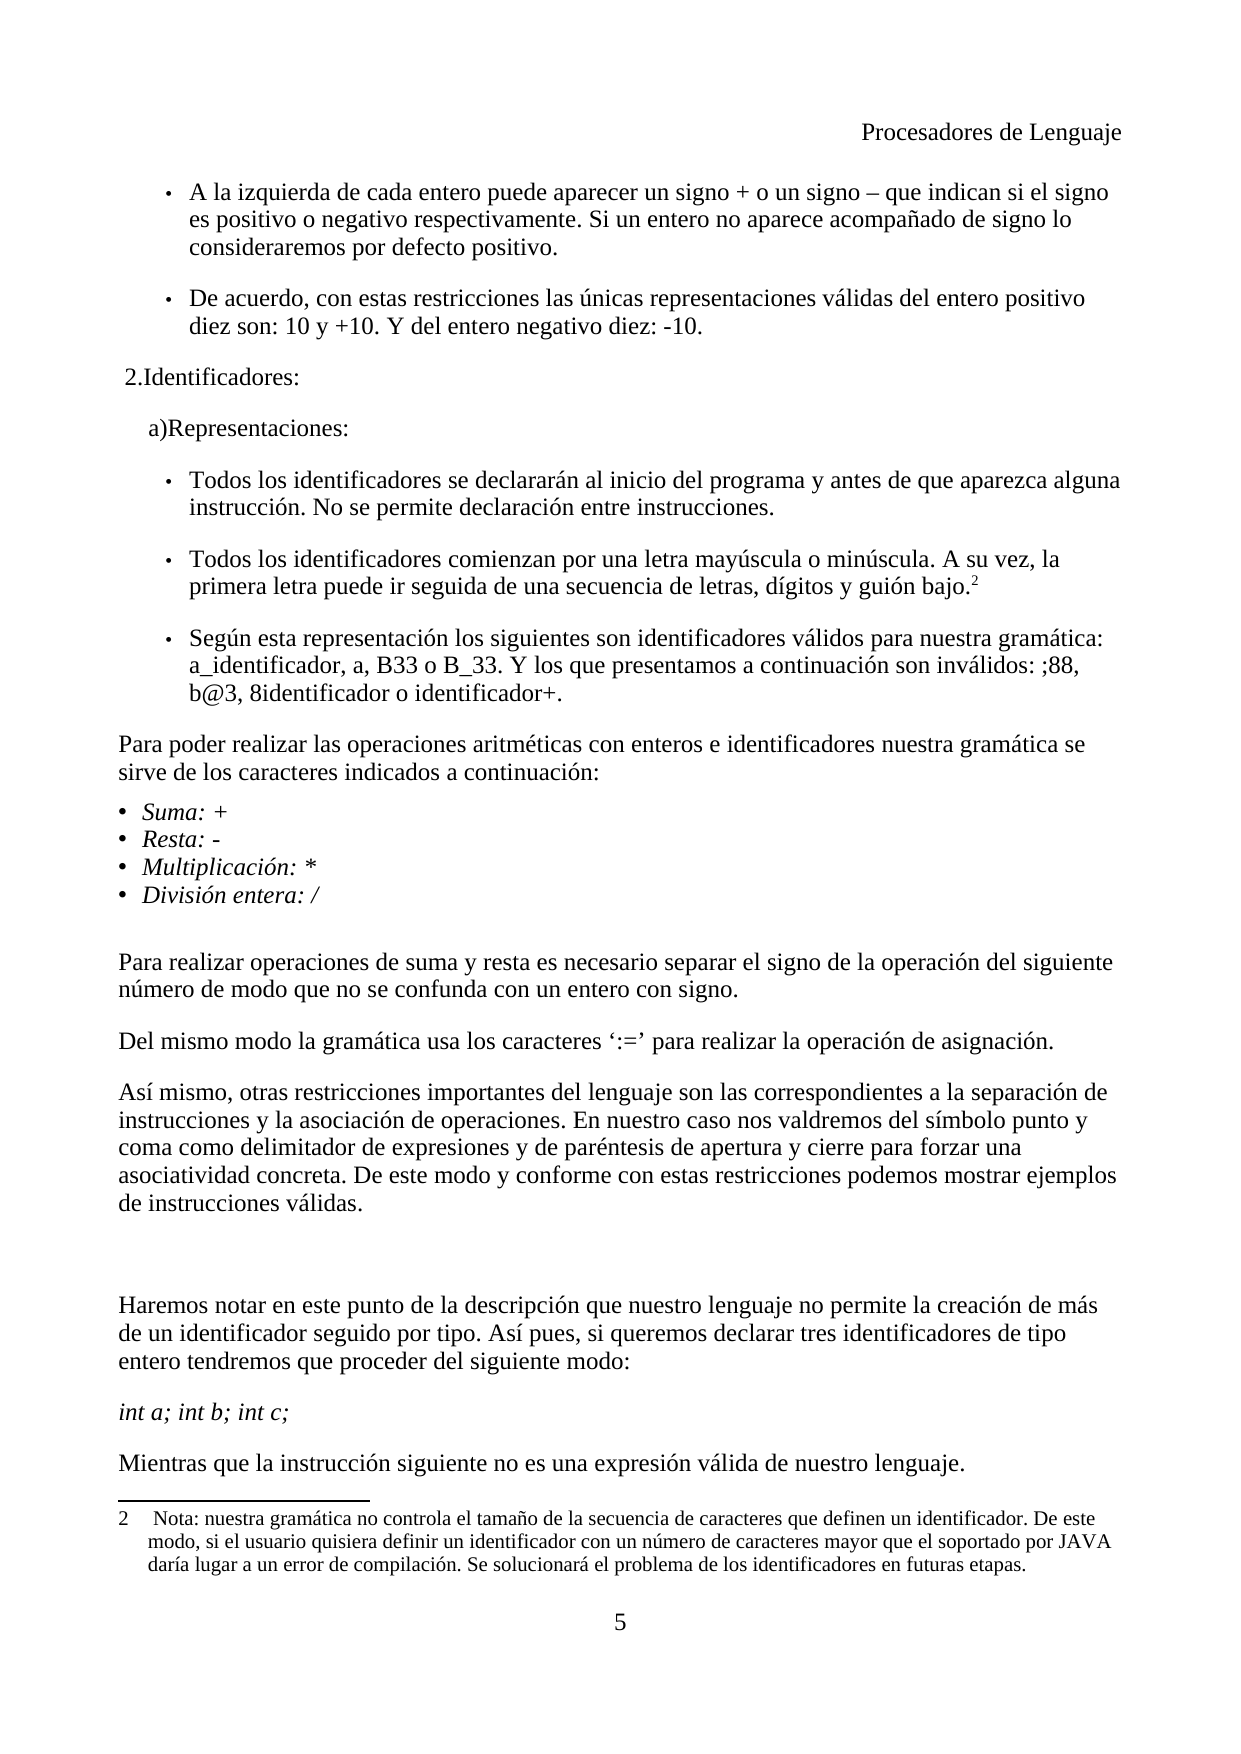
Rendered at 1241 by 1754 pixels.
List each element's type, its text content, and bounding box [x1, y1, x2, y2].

list Suma: + [118, 798, 1122, 825]
text int a; int b; int c; [118, 1398, 1122, 1426]
list Resta: - [118, 825, 1122, 853]
text Mientras que la instrucción siguiente no es una expresión válida de nuestro lenguaje. [118, 1449, 1122, 1477]
text Para realizar operaciones de suma y resta es necesario separar el signo de la operación del siguiente número de modo que no se confunda con un entero con signo. [118, 948, 1122, 1003]
text Para poder realizar las operaciones aritméticas con enteros e identificadores nuestra gramática se sirve de los caracteres indicados a continuación: [118, 730, 1122, 786]
list Identificadores: [118, 363, 1122, 391]
list Multiplicación: * [118, 853, 1122, 881]
list Según esta representación los siguientes son identificadores válidos para nuestra gramática: a_identificador, a, B33 o B_33. Y los que presentamos a continuación son inválidos: ;88, b@3, 8identificador o identificador+. [165, 624, 1122, 707]
text Del mismo modo la gramática usa los caracteres ‘:=’ para realizar la operación de asignación. [118, 1027, 1122, 1054]
list Representaciones: [142, 414, 1122, 442]
list A la izquierda de cada entero puede aparecer un signo + o un signo – que indican si el signo es positivo o negativo respectivamente. Si un entero no aparece acompañado de signo lo consideraremos por defecto positivo. [165, 178, 1122, 261]
list Nota: nuestra gramática no controla el tamaño de la secuencia de caracteres que definen un identificador. De este modo, si el usuario quisiera definir un identificador con un número de caracteres mayor que el soportado por JAVA daría lugar a un error de compilación. Se solucionará el problema de los identificadores en futuras etapas. [118, 1507, 1122, 1576]
list División entera: / [118, 881, 1122, 908]
text Así mismo, otras restricciones importantes del lenguaje son las correspondientes a la separación de instrucciones y la asociación de operaciones. En nuestro caso nos valdremos del símbolo punto y coma como delimitador de expresiones y de paréntesis de apertura y cierre para forzar una asociatividad concreta. De este modo y conforme con estas restricciones podemos mostrar ejemplos de instrucciones válidas. [118, 1078, 1122, 1217]
list De acuerdo, con estas restricciones las únicas representaciones válidas del entero positivo diez son: 10 y +10. Y del entero negativo diez: -10. [165, 284, 1122, 340]
list Todos los identificadores se declararán al inicio del programa y antes de que aparezca alguna instrucción. No se permite declaración entre instrucciones. [165, 466, 1122, 521]
list Todos los identificadores comienzan por una letra mayúscula o minúscula. A su vez, la primera letra puede ir seguida de una secuencia de letras, dígitos y guión bajo. [165, 545, 1122, 600]
text Haremos notar en este punto de la descripción que nuestro lenguaje no permite la creación de más de un identificador seguido por tipo. Así pues, si queremos declarar tres identificadores de tipo entero tendremos que proceder del siguiente modo: [118, 1291, 1122, 1374]
